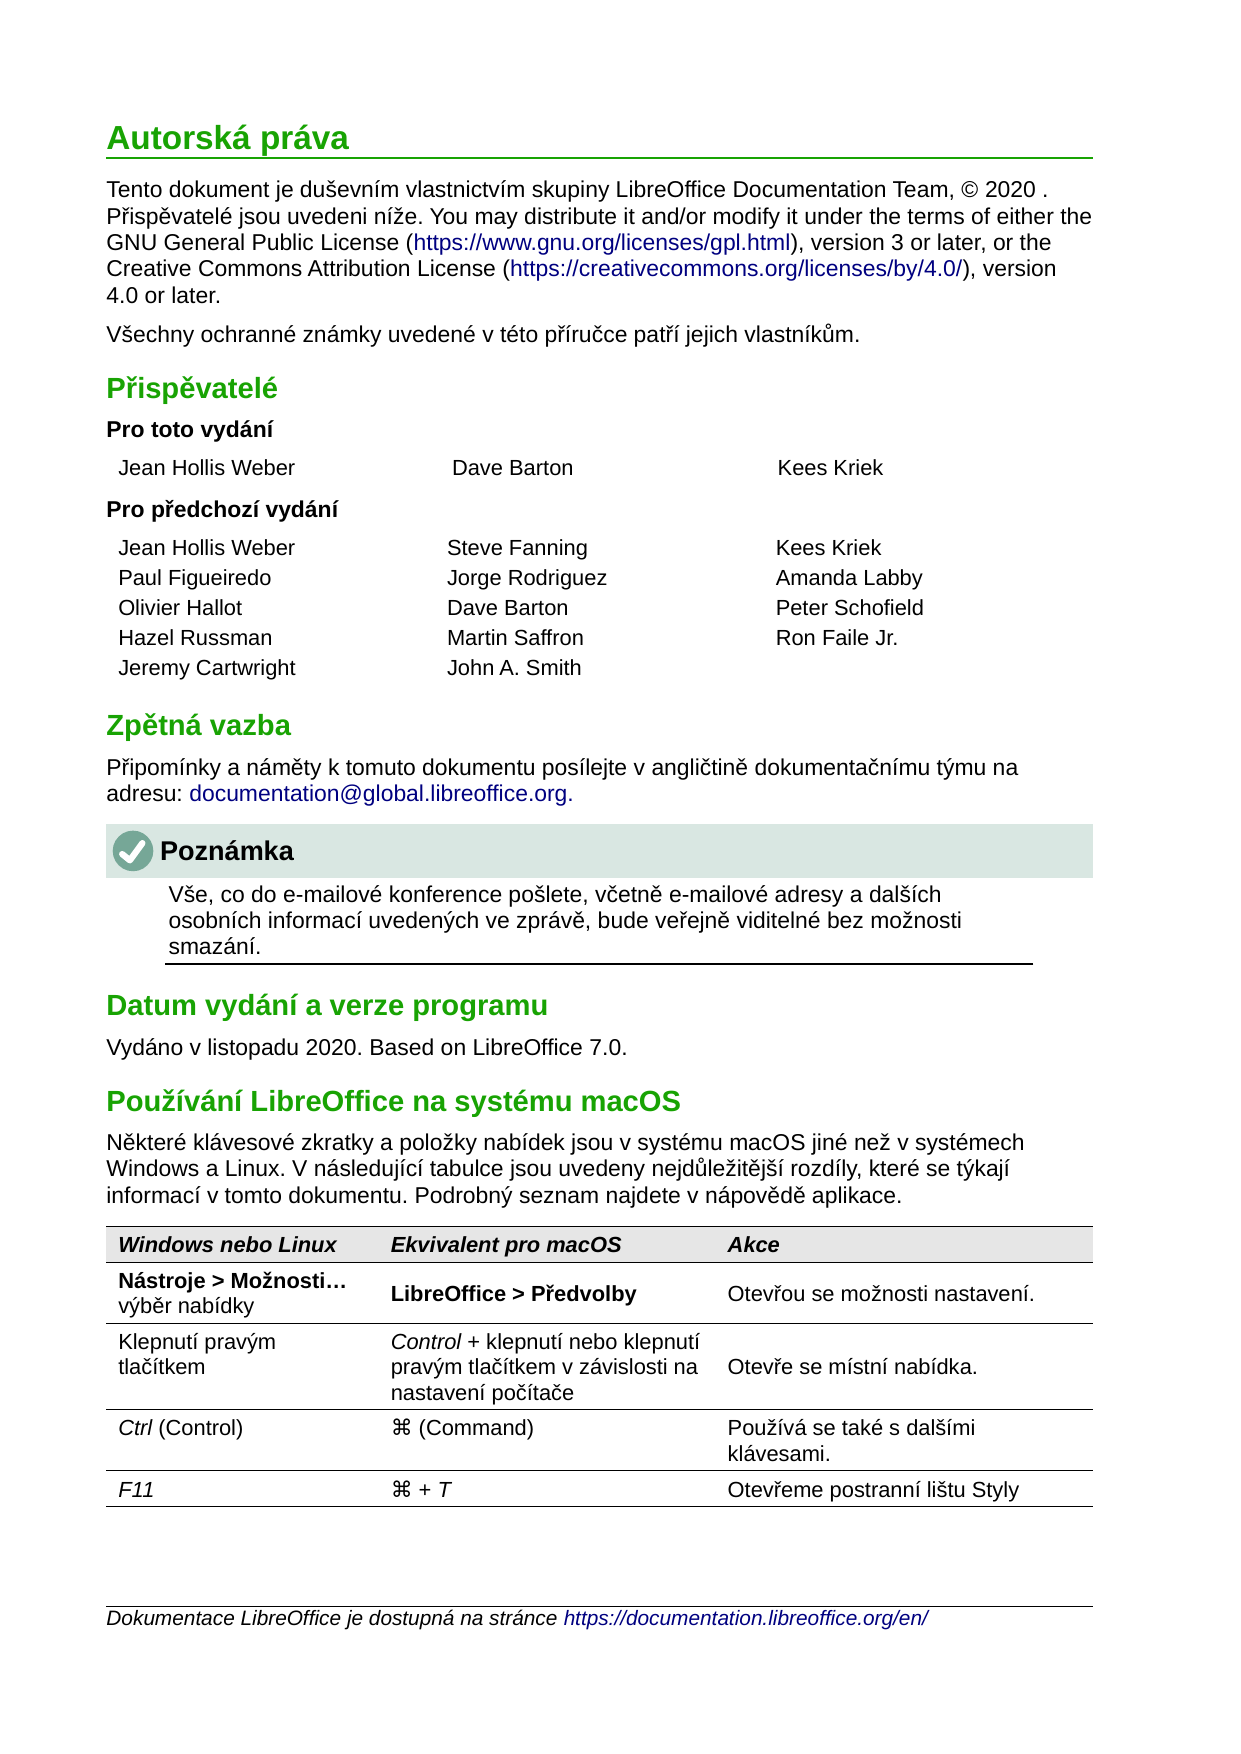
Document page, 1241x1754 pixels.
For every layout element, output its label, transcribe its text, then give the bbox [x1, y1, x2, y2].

table_header Akce [716, 1227, 1093, 1262]
table_cell Otevře se místní nabídka. [716, 1324, 1093, 1409]
table_cell Jeremy Cartwright [106, 655, 435, 685]
table_cell Ron Faile Jr. [764, 625, 1093, 655]
table_cell Paul Figueiredo [106, 565, 435, 595]
table_cell ⌘ (Command) [379, 1410, 716, 1470]
table_header Ekvivalent pro macOS [379, 1227, 716, 1262]
table_cell [764, 655, 1093, 685]
table_cell John A. Smith [435, 655, 764, 685]
text Pro předchozí vydání [106, 496, 1093, 523]
table_header Steve Fanning [435, 535, 764, 565]
table_cell Ctrl (Control) [106, 1410, 379, 1470]
text Tento dokument je duševním vlastnictvím skupiny LibreOffice Documentation Team, © 2020 . Přispěvatelé jsou uvedeni níže. You may distribute it and/or modify it under the terms of either the GNU General Public License (https://www.gnu.org/licenses/gpl.html), version 3 or later, or the Creative Commons Attribution License (https://creativecommons.org/licenses/by/4.0/), version 4.0 or later. [106, 176, 1093, 308]
table_header Windows nebo Linux [106, 1227, 379, 1262]
table_cell ⌘ + T [379, 1471, 716, 1506]
table_cell Olivier Hallot [106, 595, 435, 625]
text Všechny ochranné známky uvedené v této příručce patří jejich vlastníkům. [106, 321, 1093, 347]
text Pro toto vydání [106, 416, 1093, 442]
table_cell Amanda Labby [764, 565, 1093, 595]
table_cell Klepnutí pravým tlačítkem [106, 1324, 379, 1409]
table_cell Peter Schofield [764, 595, 1093, 625]
table_cell F11 [106, 1471, 379, 1506]
table_header Kees Kriek [764, 535, 1093, 565]
table_cell LibreOffice > Předvolby [379, 1263, 716, 1323]
table_header Jean Hollis Weber [106, 455, 440, 485]
table_cell Hazel Russman [106, 625, 435, 655]
subtitle Poznámka [106, 824, 1093, 878]
table_header Dave Barton [440, 455, 766, 485]
subtitle Autorská práva [106, 118, 1093, 157]
text Vše, co do e-mailové konference pošlete, včetně e-mailové adresy a dalších osobních informací uvedených ve zprávě, bude veřejně viditelné bez možnosti smazání. [165, 878, 1033, 963]
table_cell Dave Barton [435, 595, 764, 625]
text Připomínky a náměty k tomuto dokumentu posílejte v angličtině dokumentačnímu týmu na adresu: documentation@global.libreoffice.org. [106, 754, 1093, 806]
subtitle Používání LibreOffice na systému macOS [106, 1084, 1093, 1117]
text Některé klávesové zkratky a položky nabídek jsou v systému macOS jiné než v systémech Windows a Linux. V následující tabulce jsou uvedeny nejdůležitější rozdíly, které se týkají informací v tomto dokumentu. Podrobný seznam najdete v nápovědě aplikace. [106, 1129, 1093, 1208]
table_cell Control + klepnutí nebo klepnutí pravým tlačítkem v závislosti na nastavení počítače [379, 1324, 716, 1409]
table_cell Jorge Rodriguez [435, 565, 764, 595]
table_cell Otevřou se možnosti nastavení. [716, 1263, 1093, 1323]
text Vydáno v listopadu 2020. Based on LibreOffice 7.0. [106, 1034, 1093, 1060]
subtitle Přispěvatelé [106, 371, 1093, 404]
table_header Jean Hollis Weber [106, 535, 435, 565]
subtitle Zpětná vazba [106, 708, 1093, 742]
table_cell Používá se také s dalšími klávesami. [716, 1410, 1093, 1470]
table_header Kees Kriek [766, 455, 1093, 485]
table_cell Otevřeme postranní lištu Styly [716, 1471, 1093, 1506]
table_cell Martin Saffron [435, 625, 764, 655]
table_cell Nástroje > Možnosti… výběr nabídky [106, 1263, 379, 1323]
subtitle Datum vydání a verze programu [106, 988, 1093, 1022]
